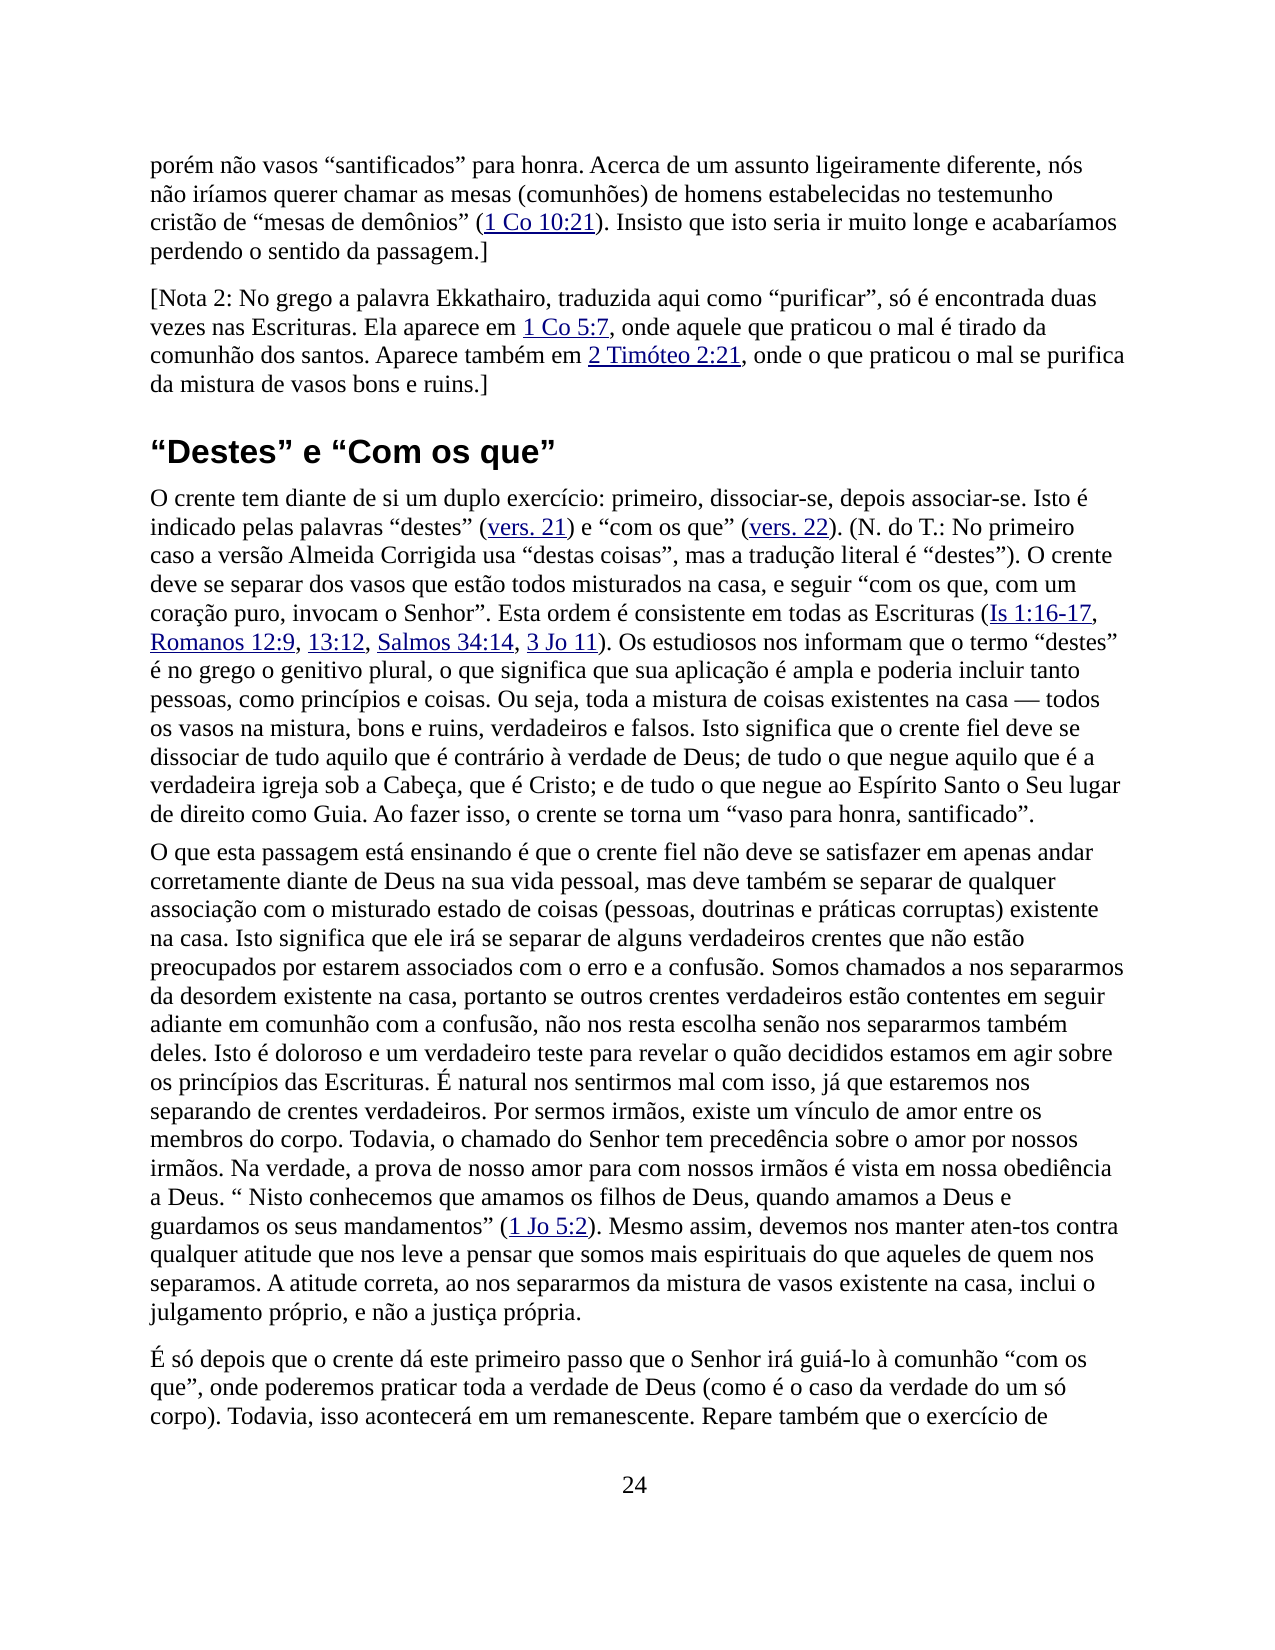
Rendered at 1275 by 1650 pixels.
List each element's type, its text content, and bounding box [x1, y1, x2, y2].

text É só depois que o crente dá este primeiro passo que o Senhor irá guiá-lo à comunhão “com os que”, onde poderemos praticar toda a verdade de Deus (como é o caso da verdade do um só corpo). Todavia, isso acontecerá em um remanescente. Repare também que o exercício de [150, 1344, 1125, 1430]
subtitle “Destes” e “Com os que” [150, 432, 1125, 471]
text [Nota 2: No grego a palavra Ekkathairo, traduzida aqui como “purificar”, só é encontrada duas vezes nas Escrituras. Ela aparece em 1 Co 5:7, onde aquele que praticou o mal é tirado da comunhão dos santos. Aparece também em 2 Timóteo 2:21, onde o que praticou o mal se purifica da mistura de vasos bons e ruins.] [150, 283, 1125, 398]
text porém não vasos “santificados” para honra. Acerca de um assunto ligeiramente diferente, nós não iríamos querer chamar as mesas (comunhões) de homens estabelecidas no testemunho cristão de “mesas de demônios” (1 Co 10:21). Insisto que isto seria ir muito longe e acabaríamos perdendo o sentido da passagem.] [150, 150, 1125, 265]
text O crente tem diante de si um duplo exercício: primeiro, dissociar-se, depois associar-se. Isto é indicado pelas palavras “destes” (vers. 21) e “com os que” (vers. 22). (N. do T.: No primeiro caso a versão Almeida Corrigida usa “destas coisas”, mas a tradução literal é “destes”). O crente deve se separar dos vasos que estão todos misturados na casa, e seguir “com os que, com um coração puro, invocam o Senhor”. Esta ordem é consistente em todas as Escrituras (Is 1:16-17, Romanos 12:9, 13:12, Salmos 34:14, 3 Jo 11). Os estudiosos nos informam que o termo “destes” é no grego o genitivo plural, o que significa que sua aplicação é ampla e poderia incluir tanto pessoas, como princípios e coisas. Ou seja, toda a mistura de coisas existentes na casa — todos os vasos na mistura, bons e ruins, verdadeiros e falsos. Isto significa que o crente fiel deve se dissociar de tudo aquilo que é contrário à verdade de Deus; de tudo o que negue aquilo que é a verdadeira igreja sob a Cabeça, que é Cristo; e de tudo o que negue ao Espírito Santo o Seu lugar de direito como Guia. Ao fazer isso, o crente se torna um “vaso para honra, santificado”. [150, 483, 1125, 828]
text O que esta passagem está ensinando é que o crente fiel não deve se satisfazer em apenas andar corretamente diante de Deus na sua vida pessoal, mas deve também se separar de qualquer associação com o misturado estado de coisas (pessoas, doutrinas e práticas corruptas) existente na casa. Isto significa que ele irá se separar de alguns verdadeiros crentes que não estão preocupados por estarem associados com o erro e a confusão. Somos chamados a nos separarmos da desordem existente na casa, portanto se outros crentes verdadeiros estão contentes em seguir adiante em comunhão com a confusão, não nos resta escolha senão nos separarmos também deles. Isto é doloroso e um verdadeiro teste para revelar o quão decididos estamos em agir sobre os princípios das Escrituras. É natural nos sentirmos mal com isso, já que estaremos nos separando de crentes verdadeiros. Por sermos irmãos, existe um vínculo de amor entre os membros do corpo. Todavia, o chamado do Senhor tem precedência sobre o amor por nossos irmãos. Na verdade, a prova de nosso amor para com nossos irmãos é vista em nossa obediência a Deus. “ Nisto conhecemos que amamos os filhos de Deus, quando amamos a Deus e guardamos os seus mandamentos” (1 Jo 5:2). Mesmo assim, devemos nos manter aten-tos contra qualquer atitude que nos leve a pensar que somos mais espirituais do que aqueles de quem nos separamos. A atitude correta, ao nos separarmos da mistura de vasos existente na casa, inclui o julgamento próprio, e não a justiça própria. [150, 837, 1125, 1326]
